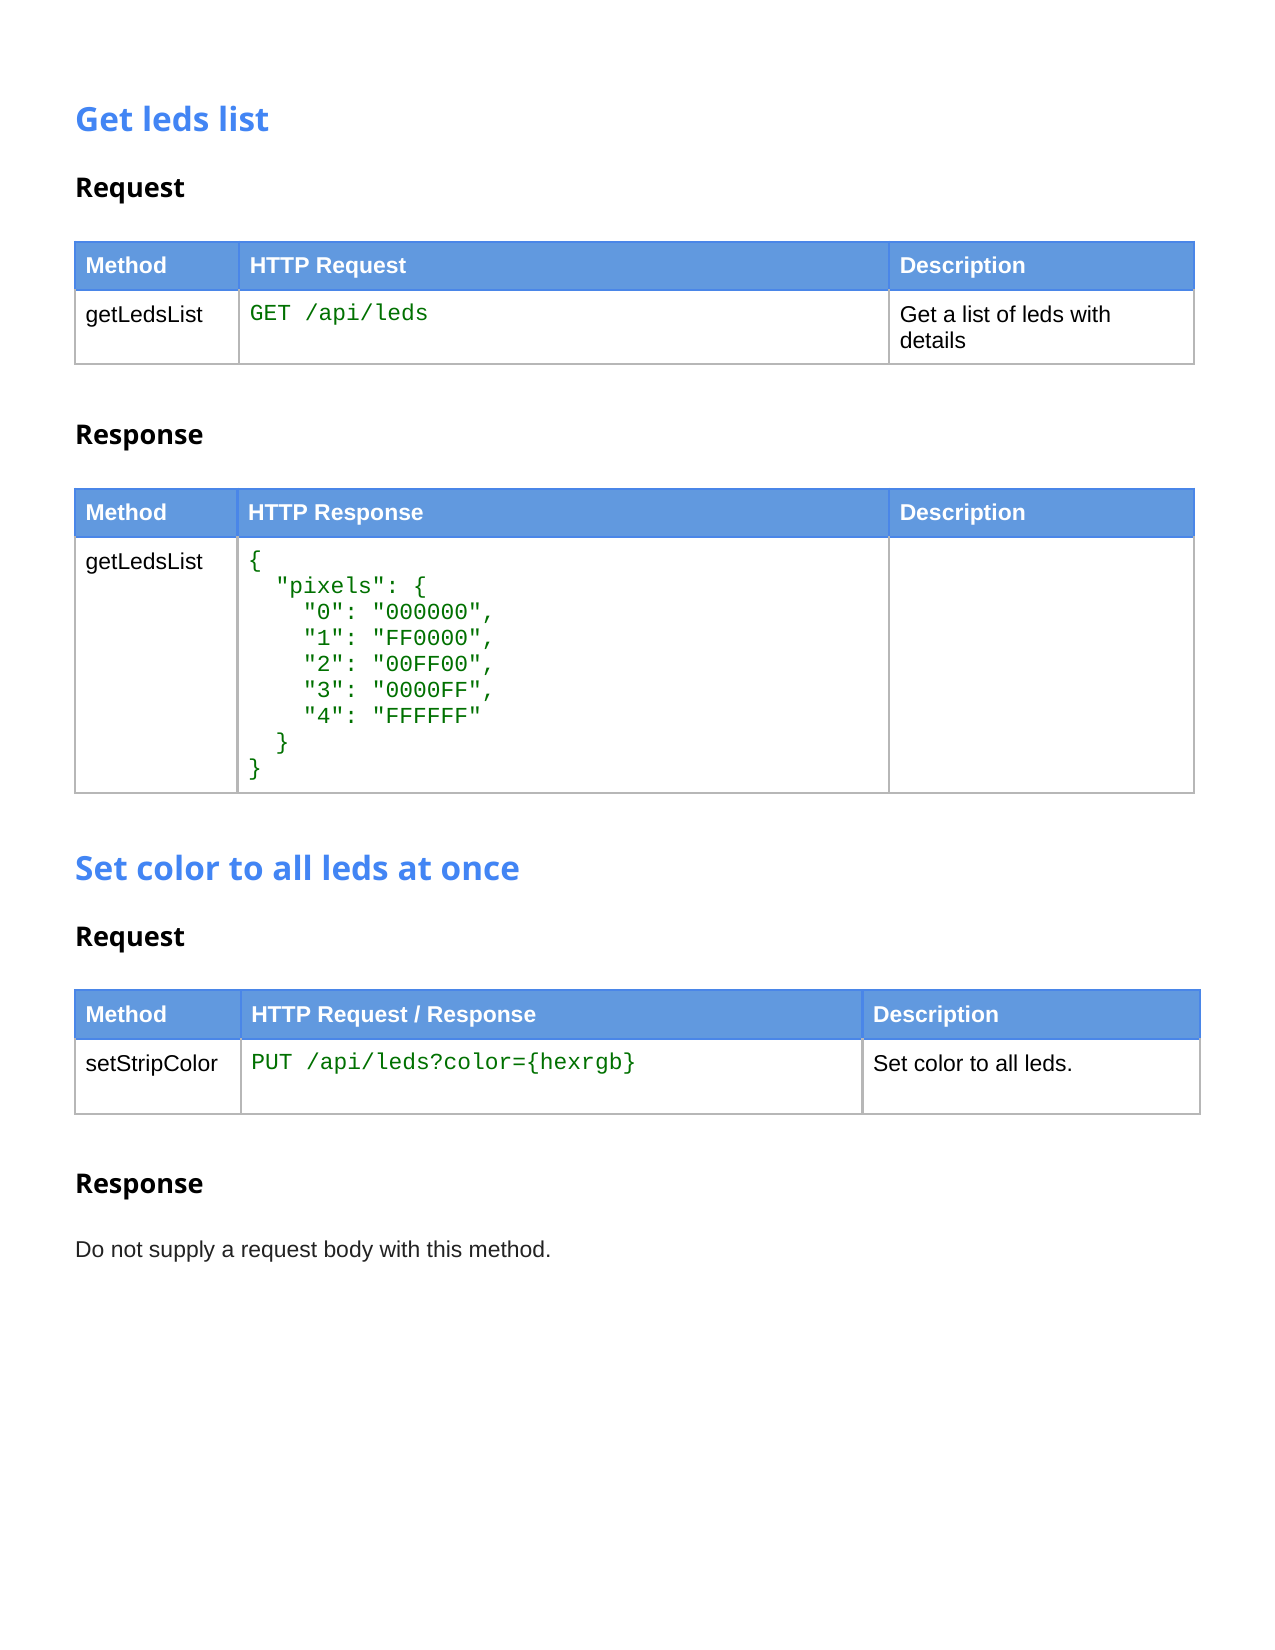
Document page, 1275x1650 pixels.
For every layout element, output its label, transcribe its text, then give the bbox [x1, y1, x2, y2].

table_cell GET /api/leds [240, 291, 888, 363]
subtitle Set color to all leds at once [75, 844, 1200, 890]
table_cell [890, 538, 1193, 792]
table_header Description [864, 991, 1199, 1038]
table_cell Get a list of leds with details [890, 291, 1193, 363]
subtitle Request [75, 169, 1200, 206]
table_cell PUT /api/leds?color={hexrgb} [242, 1040, 861, 1113]
subtitle Request [75, 918, 1200, 954]
table_header Method [76, 243, 238, 289]
table_header Description [890, 243, 1193, 289]
text Do not supply a request body with this method. [75, 1237, 1200, 1262]
subtitle Response [75, 416, 1200, 452]
table_header HTTP Response [239, 490, 888, 536]
table_cell Set color to all leds. [864, 1040, 1199, 1113]
table_header HTTP Request / Response [242, 991, 861, 1038]
subtitle Response [75, 1165, 1200, 1202]
table_header Method [76, 490, 236, 536]
subtitle Get leds list [75, 96, 1200, 141]
table_cell getLedsList [76, 538, 236, 792]
table_header HTTP Request [240, 243, 888, 289]
table_header Description [890, 490, 1193, 536]
table_header Method [76, 991, 240, 1038]
table_cell setStripColor [76, 1040, 240, 1113]
table_cell { "pixels": { "0": "000000", "1": "FF0000", "2": "00FF00", "3": "0000FF", "4": "FFFFFF" } } [239, 538, 888, 792]
table_cell getLedsList [76, 291, 238, 363]
